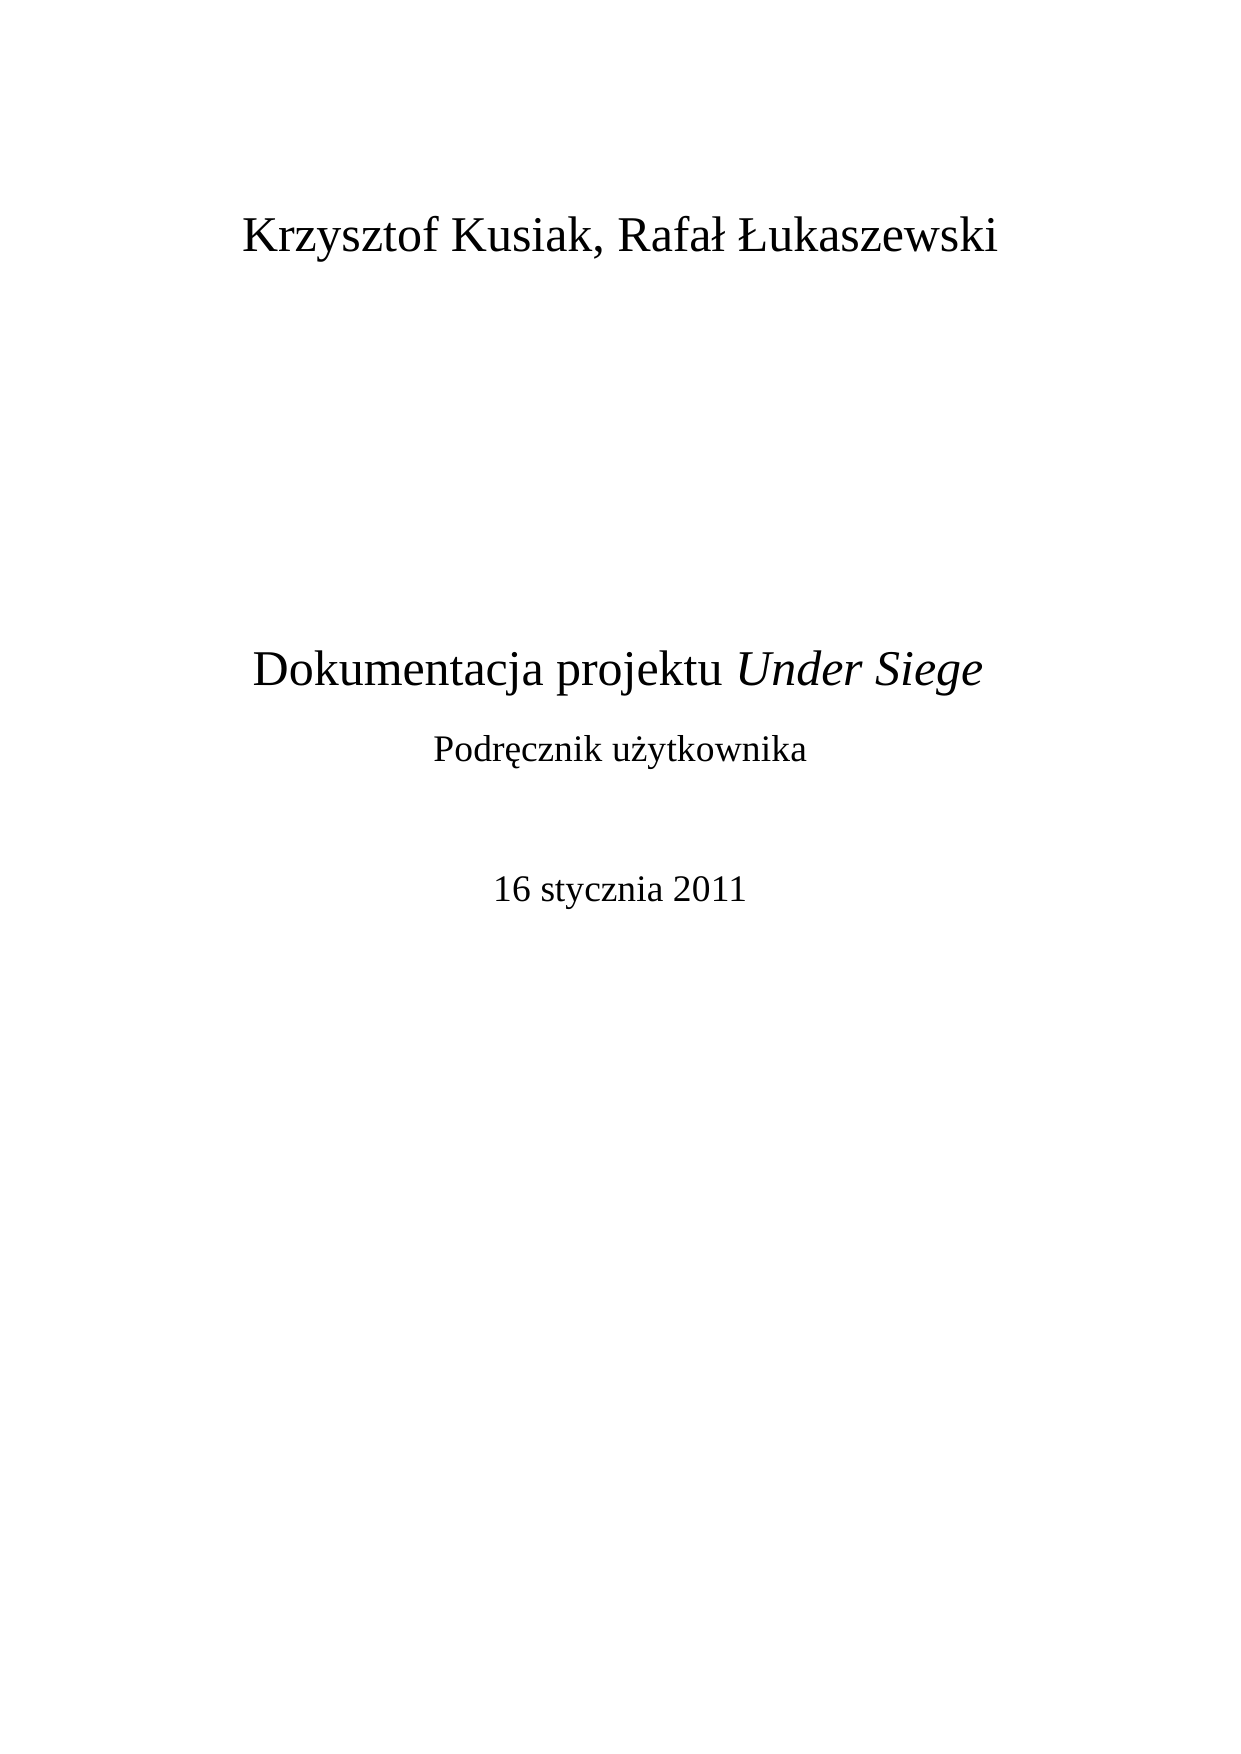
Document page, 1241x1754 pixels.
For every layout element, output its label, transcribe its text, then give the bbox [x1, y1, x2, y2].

text Dokumentacja projektu Under Siege [118, 639, 1122, 697]
text Podręcznik użytkownika [118, 726, 1122, 769]
text Krzysztof Kusiak, Rafał Łukaszewski [118, 205, 1122, 262]
text 16 stycznia 2011 [118, 866, 1122, 909]
